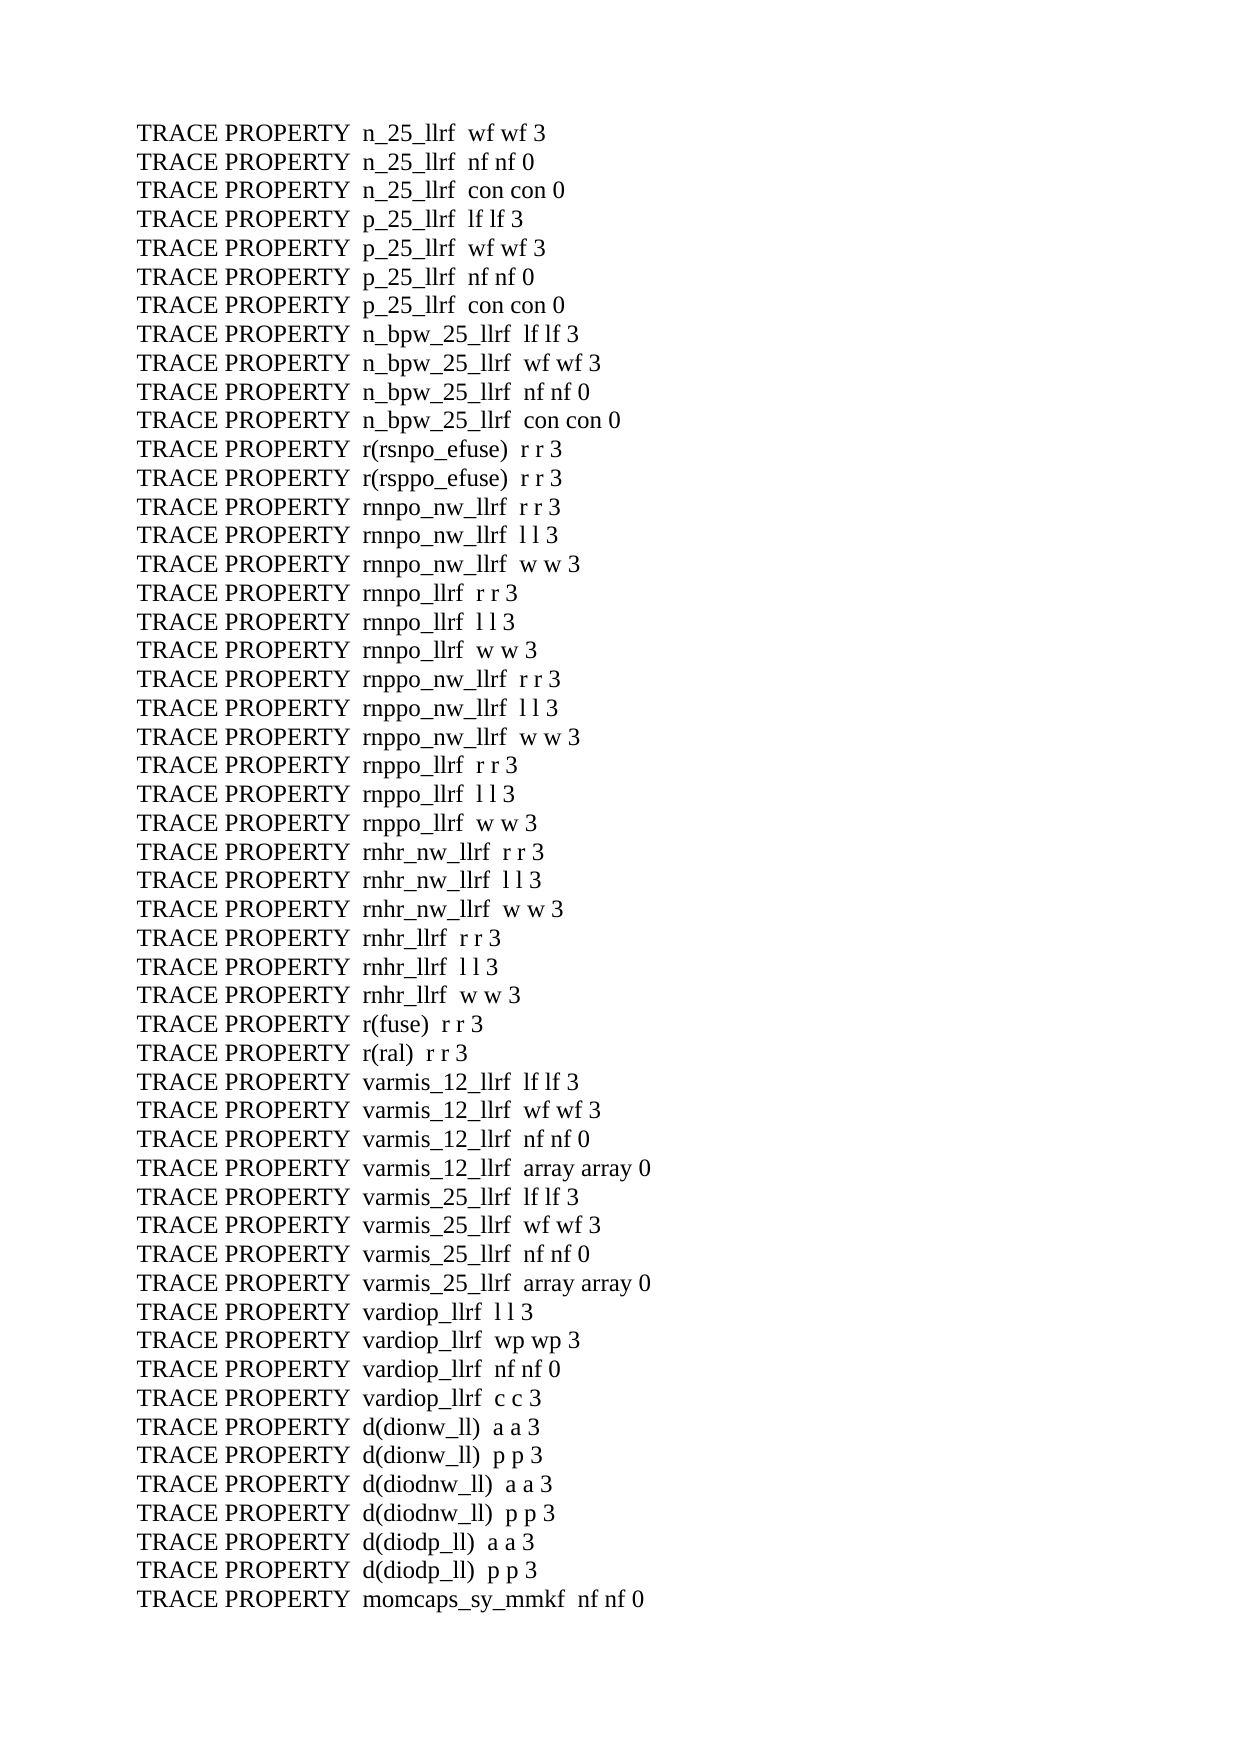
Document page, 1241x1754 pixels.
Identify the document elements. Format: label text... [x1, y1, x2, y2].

text TRACE PROPERTY varmis_25_llrf lf lf 3 [118, 1182, 1122, 1211]
text TRACE PROPERTY varmis_25_llrf array array 0 [118, 1268, 1122, 1297]
text TRACE PROPERTY n_bpw_25_llrf nf nf 0 [118, 377, 1122, 406]
text TRACE PROPERTY rnppo_llrf l l 3 [118, 779, 1122, 808]
text TRACE PROPERTY rnnpo_nw_llrf l l 3 [118, 521, 1122, 549]
text TRACE PROPERTY rnppo_nw_llrf r r 3 [118, 664, 1122, 693]
text TRACE PROPERTY rnnpo_nw_llrf w w 3 [118, 549, 1122, 578]
text TRACE PROPERTY varmis_12_llrf wf wf 3 [118, 1096, 1122, 1124]
text TRACE PROPERTY varmis_12_llrf array array 0 [118, 1153, 1122, 1182]
text TRACE PROPERTY d(diodp_ll) p p 3 [118, 1556, 1122, 1584]
text TRACE PROPERTY r(ral) r r 3 [118, 1038, 1122, 1067]
text TRACE PROPERTY r(rsppo_efuse) r r 3 [118, 463, 1122, 492]
text TRACE PROPERTY r(rsnpo_efuse) r r 3 [118, 434, 1122, 463]
text TRACE PROPERTY vardiop_llrf c c 3 [118, 1383, 1122, 1412]
text TRACE PROPERTY d(diodnw_ll) a a 3 [118, 1469, 1122, 1498]
text TRACE PROPERTY rnnpo_llrf w w 3 [118, 636, 1122, 664]
text TRACE PROPERTY d(dionw_ll) p p 3 [118, 1441, 1122, 1469]
text TRACE PROPERTY rnppo_nw_llrf w w 3 [118, 722, 1122, 751]
text TRACE PROPERTY varmis_12_llrf lf lf 3 [118, 1067, 1122, 1096]
text TRACE PROPERTY rnppo_nw_llrf l l 3 [118, 693, 1122, 722]
text TRACE PROPERTY rnhr_nw_llrf l l 3 [118, 866, 1122, 894]
text TRACE PROPERTY p_25_llrf con con 0 [118, 291, 1122, 319]
text TRACE PROPERTY rnppo_llrf r r 3 [118, 751, 1122, 779]
text TRACE PROPERTY n_25_llrf wf wf 3 [118, 118, 1122, 147]
text TRACE PROPERTY n_25_llrf con con 0 [118, 176, 1122, 204]
text TRACE PROPERTY rnnpo_llrf l l 3 [118, 607, 1122, 636]
text TRACE PROPERTY varmis_12_llrf nf nf 0 [118, 1124, 1122, 1153]
text TRACE PROPERTY rnhr_nw_llrf w w 3 [118, 894, 1122, 923]
text TRACE PROPERTY rnnpo_llrf r r 3 [118, 578, 1122, 607]
text TRACE PROPERTY vardiop_llrf nf nf 0 [118, 1354, 1122, 1383]
text TRACE PROPERTY vardiop_llrf l l 3 [118, 1297, 1122, 1326]
text TRACE PROPERTY varmis_25_llrf nf nf 0 [118, 1239, 1122, 1268]
text TRACE PROPERTY rnhr_llrf l l 3 [118, 952, 1122, 981]
text TRACE PROPERTY rnnpo_nw_llrf r r 3 [118, 492, 1122, 521]
text TRACE PROPERTY r(fuse) r r 3 [118, 1009, 1122, 1038]
text TRACE PROPERTY p_25_llrf nf nf 0 [118, 262, 1122, 291]
text TRACE PROPERTY momcaps_sy_mmkf nf nf 0 [118, 1584, 1122, 1613]
text TRACE PROPERTY d(diodp_ll) a a 3 [118, 1527, 1122, 1556]
text TRACE PROPERTY vardiop_llrf wp wp 3 [118, 1326, 1122, 1354]
text TRACE PROPERTY rnhr_nw_llrf r r 3 [118, 837, 1122, 866]
text TRACE PROPERTY n_bpw_25_llrf lf lf 3 [118, 319, 1122, 348]
text TRACE PROPERTY p_25_llrf lf lf 3 [118, 204, 1122, 233]
text TRACE PROPERTY varmis_25_llrf wf wf 3 [118, 1211, 1122, 1239]
text TRACE PROPERTY rnhr_llrf w w 3 [118, 981, 1122, 1009]
text TRACE PROPERTY p_25_llrf wf wf 3 [118, 233, 1122, 262]
text TRACE PROPERTY rnhr_llrf r r 3 [118, 923, 1122, 952]
text TRACE PROPERTY rnppo_llrf w w 3 [118, 808, 1122, 837]
text TRACE PROPERTY d(dionw_ll) a a 3 [118, 1412, 1122, 1441]
text TRACE PROPERTY d(diodnw_ll) p p 3 [118, 1498, 1122, 1527]
text TRACE PROPERTY n_bpw_25_llrf con con 0 [118, 406, 1122, 434]
text TRACE PROPERTY n_bpw_25_llrf wf wf 3 [118, 348, 1122, 377]
text TRACE PROPERTY n_25_llrf nf nf 0 [118, 147, 1122, 176]
